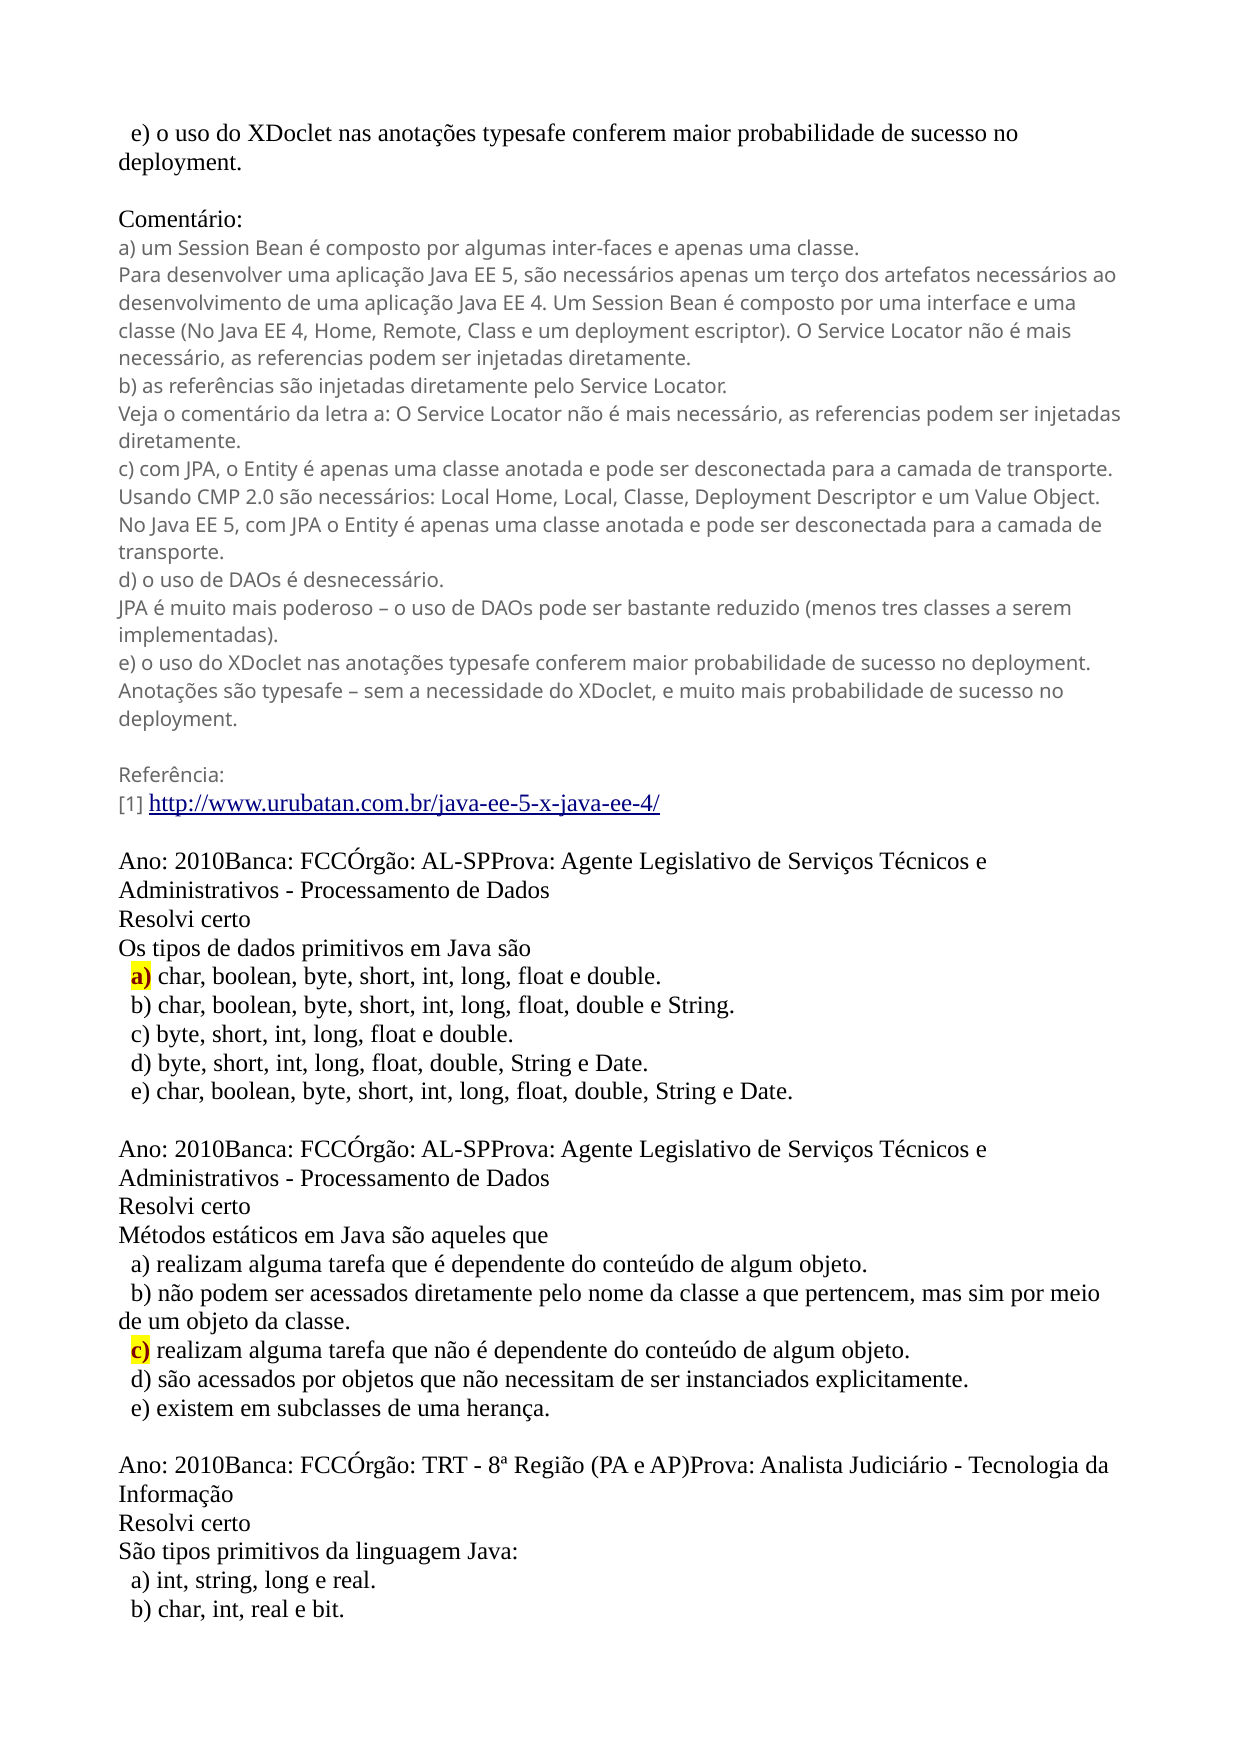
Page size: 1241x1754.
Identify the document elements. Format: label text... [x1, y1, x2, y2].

text Ano: 2010Banca: FCCÓrgão: AL-SPProva: Agente Legislativo de Serviços Técnicos e Administrativos - Processamento de Dados [118, 846, 1122, 904]
text b) char, int, real e bit. [118, 1594, 1122, 1623]
text Resolvi certo [118, 1191, 1122, 1220]
text Resolvi certo [118, 1508, 1122, 1536]
text c) byte, short, int, long, float e double. [118, 1019, 1122, 1048]
text Ano: 2010Banca: FCCÓrgão: AL-SPProva: Agente Legislativo de Serviços Técnicos e Administrativos - Processamento de Dados [118, 1134, 1122, 1191]
text a) um Session Bean é composto por algumas inter-faces e apenas uma classe. Para desenvolver uma aplicação Java EE 5, são necessários apenas um terço dos artefatos necessários ao desenvolvimento de uma aplicação Java EE 4. Um Session Bean é composto por uma interface e uma classe (No Java EE 4, Home, Remote, Class e um deployment escriptor). O Service Locator não é mais necessário, as referencias podem ser injetadas diretamente. b) as referências são injetadas diretamente pelo Service Locator. Veja o comentário da letra a: O Service Locator não é mais necessário, as referencias podem ser injetadas diretamente. c) com JPA, o Entity é apenas uma classe anotada e pode ser desconectada para a camada de transporte. Usando CMP 2.0 são necessários: Local Home, Local, Classe, Deployment Descriptor e um Value Object. No Java EE 5, com JPA o Entity é apenas uma classe anotada e pode ser desconectada para a camada de transporte. d) o uso de DAOs é desnecessário. JPA é muito mais poderoso – o uso de DAOs pode ser bastante reduzido (menos tres classes a serem implementadas). e) o uso do XDoclet nas anotações typesafe conferem maior probabilidade de sucesso no deployment. Anotações são typesafe – sem a necessidade do XDoclet, e muito mais probabilidade de sucesso no deployment. Referência: [1] http://www.urubatan.com.br/java-ee-5-x-java-ee-4/ [118, 233, 1122, 818]
text São tipos primitivos da linguagem Java: [118, 1536, 1122, 1565]
text c) realizam alguma tarefa que não é dependente do conteúdo de algum objeto. [118, 1335, 1122, 1364]
text a) realizam alguma tarefa que é dependente do conteúdo de algum objeto. [118, 1249, 1122, 1278]
text d) são acessados por objetos que não necessitam de ser instanciados explicitamente. [118, 1364, 1122, 1393]
text a) int, string, long e real. [118, 1565, 1122, 1594]
text e) existem em subclasses de uma herança. [118, 1393, 1122, 1421]
text b) não podem ser acessados diretamente pelo nome da classe a que pertencem, mas sim por meio de um objeto da classe. [118, 1278, 1122, 1335]
text Resolvi certo [118, 904, 1122, 933]
text e) char, boolean, byte, short, int, long, float, double, String e Date. [118, 1076, 1122, 1105]
text a) char, boolean, byte, short, int, long, float e double. [118, 961, 1122, 990]
text Comentário: [118, 204, 1122, 233]
text e) o uso do XDoclet nas anotações typesafe conferem maior probabilidade de sucesso no deployment. [118, 118, 1122, 176]
text Ano: 2010Banca: FCCÓrgão: TRT - 8ª Região (PA e AP)Prova: Analista Judiciário - Tecnologia da Informação [118, 1450, 1122, 1508]
text d) byte, short, int, long, float, double, String e Date. [118, 1048, 1122, 1076]
text b) char, boolean, byte, short, int, long, float, double e String. [118, 990, 1122, 1019]
text Os tipos de dados primitivos em Java são [118, 933, 1122, 961]
text Métodos estáticos em Java são aqueles que [118, 1220, 1122, 1249]
